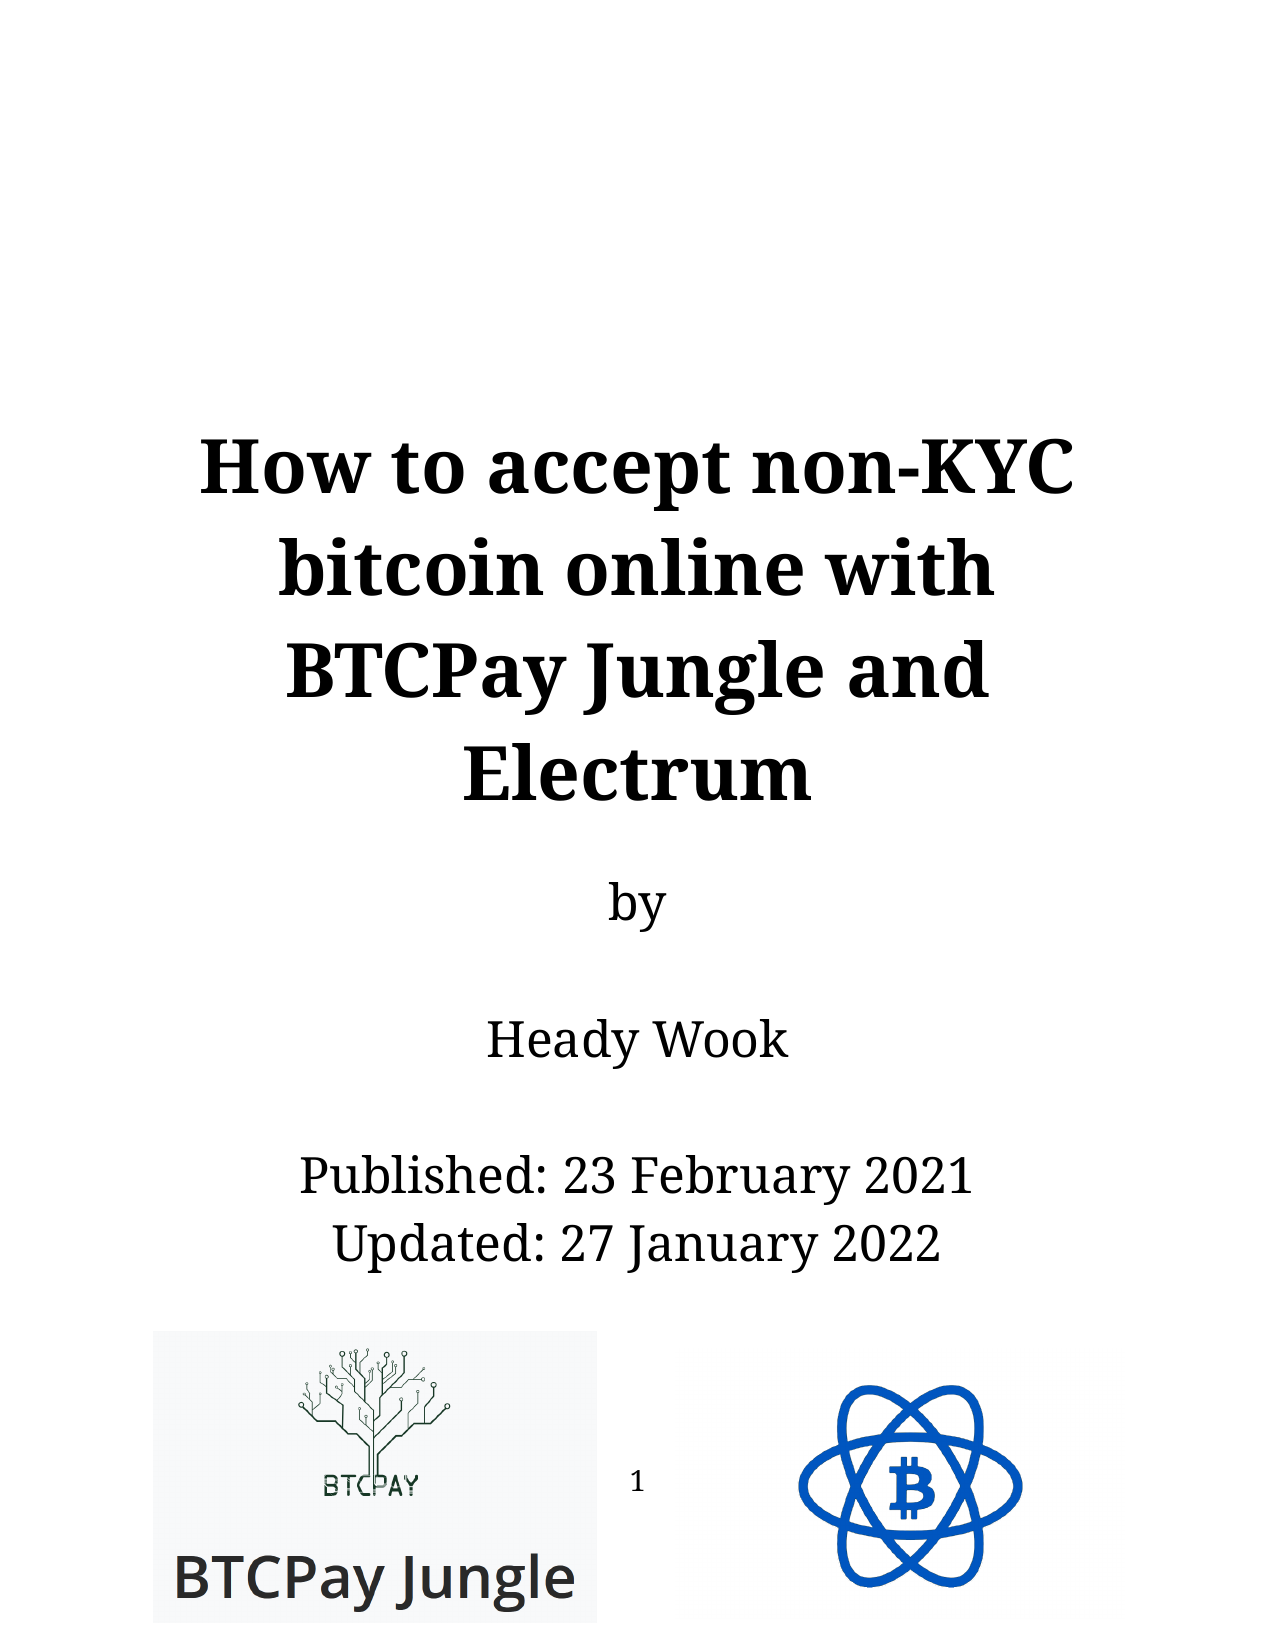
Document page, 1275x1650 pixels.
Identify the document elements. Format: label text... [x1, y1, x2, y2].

text How to accept non-KYC bitcoin online with BTCPay Jungle and Electrum [150, 413, 1125, 822]
text Published: 23 February 2021 [150, 1140, 1125, 1208]
text Updated: 27 January 2022 [150, 1208, 1125, 1276]
text by [150, 867, 1125, 935]
picture [675, 1348, 1125, 1619]
text Heady Wook [150, 1003, 1125, 1072]
picture [153, 1331, 597, 1623]
